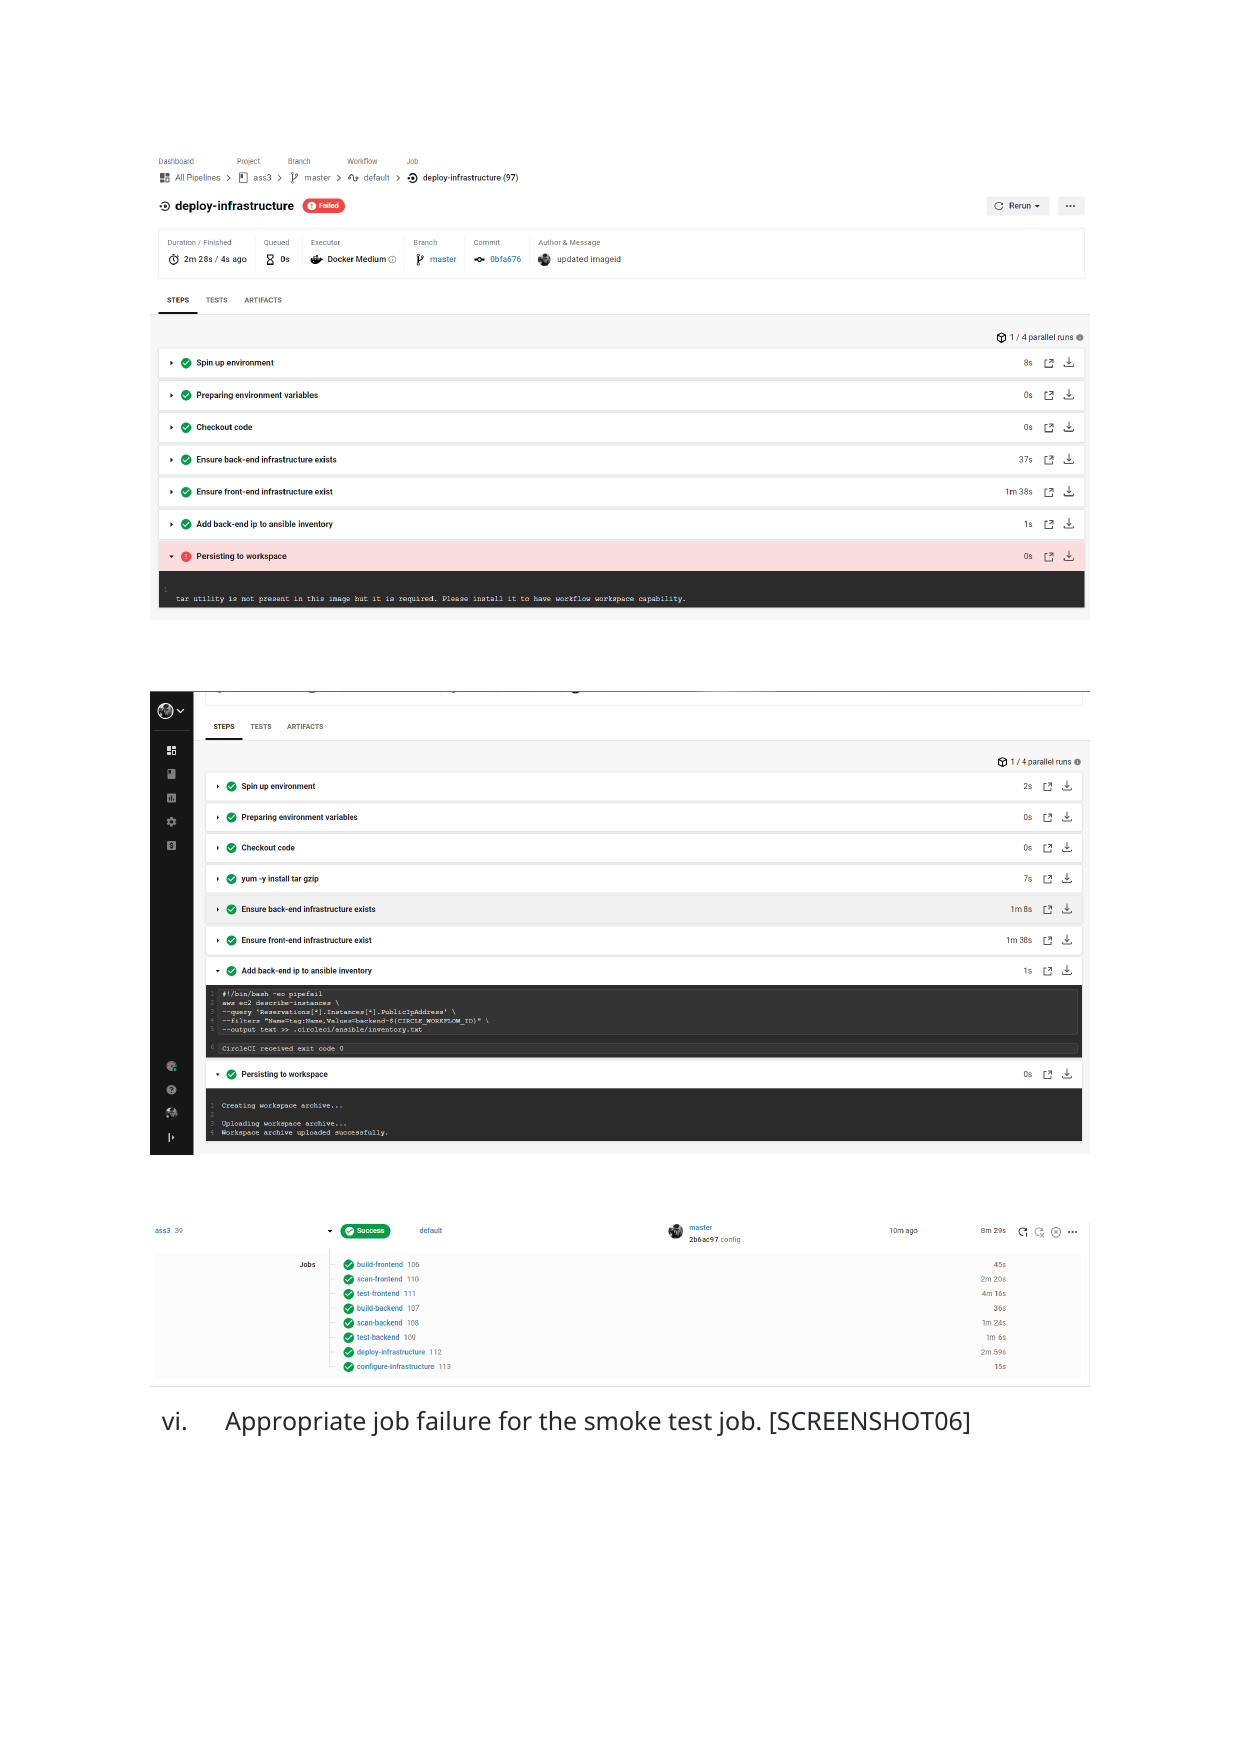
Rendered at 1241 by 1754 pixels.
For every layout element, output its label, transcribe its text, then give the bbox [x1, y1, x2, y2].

list Appropriate job failure for the smoke test job. [SCREENSHOT06] [187, 1403, 1090, 1437]
